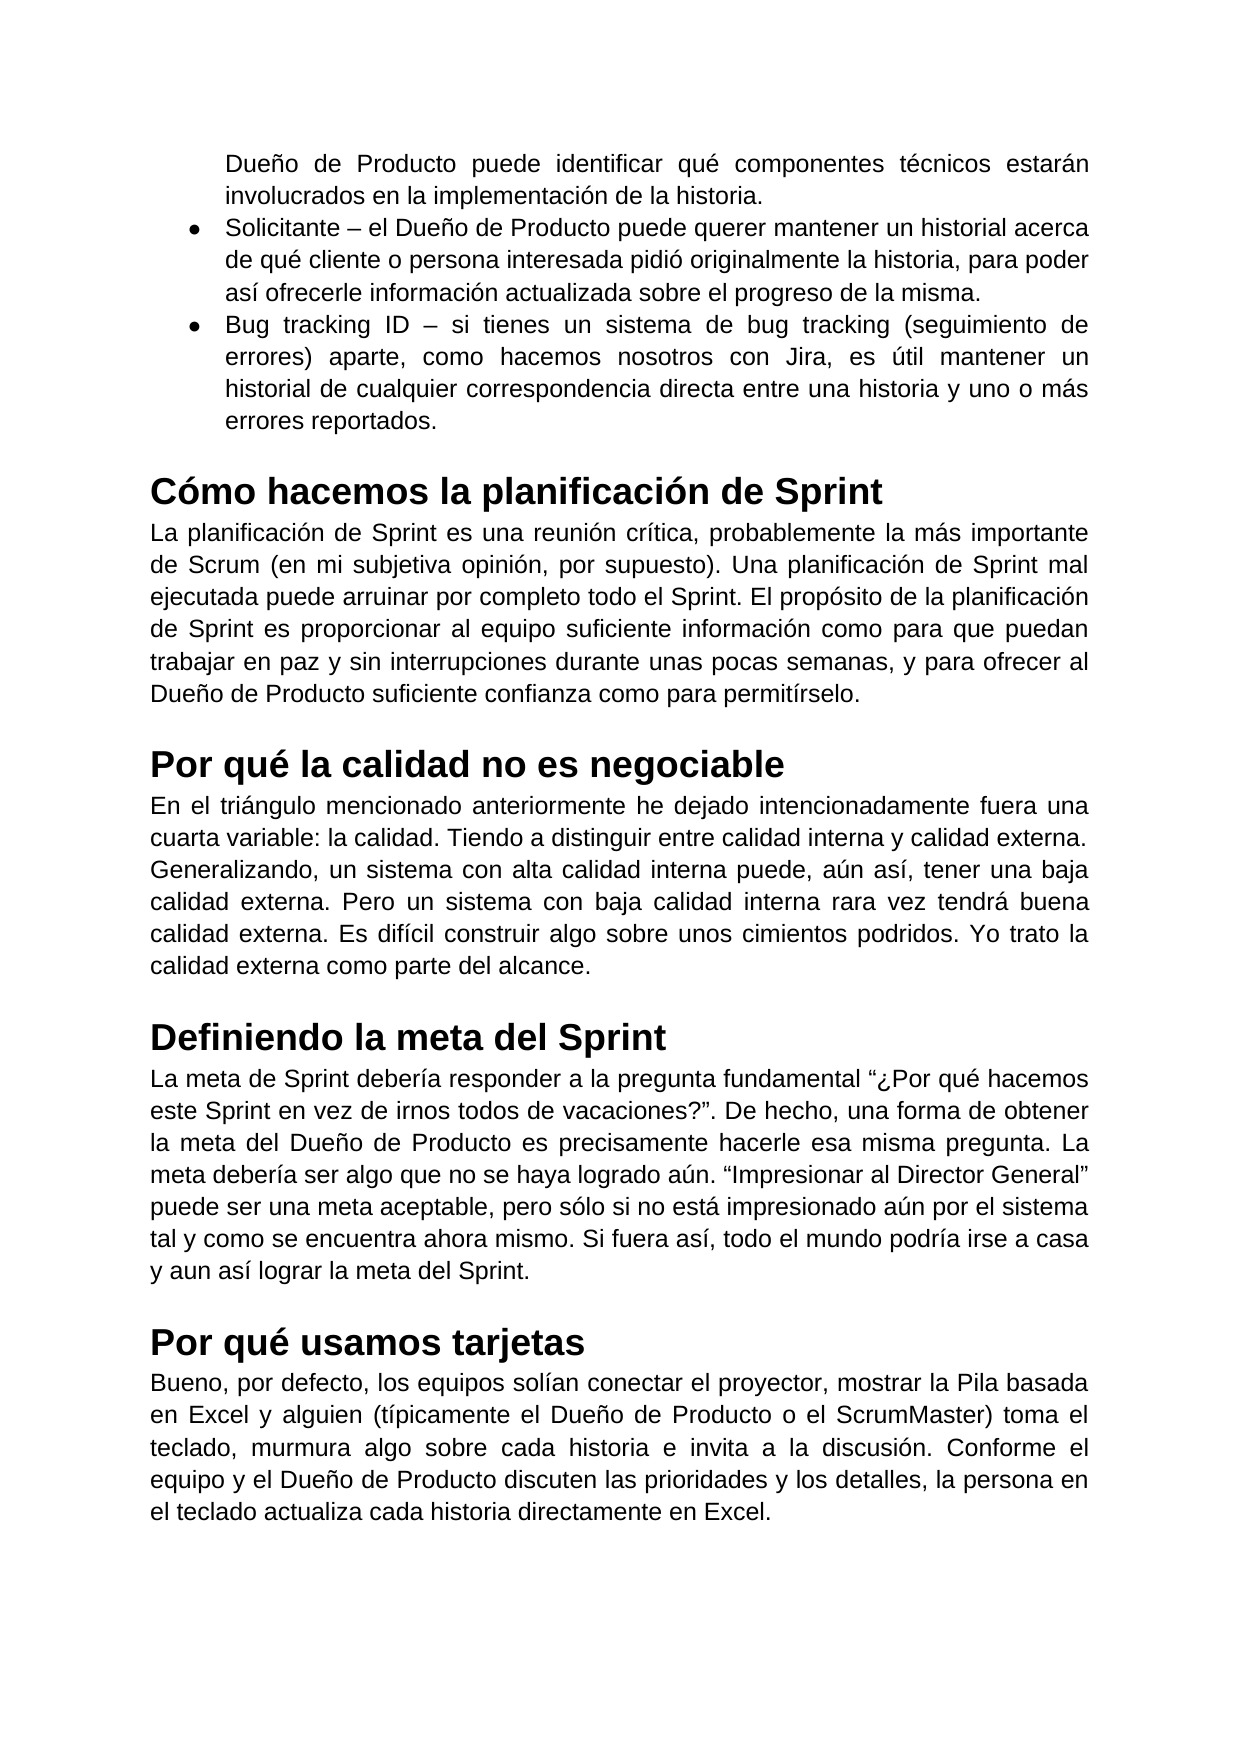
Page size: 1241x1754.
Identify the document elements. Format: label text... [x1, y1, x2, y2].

list Solicitante – el Dueño de Producto puede querer mantener un historial acerca de qué cliente o persona interesada pidió originalmente la historia, para poder así ofrecerle información actualizada sobre el progreso de la misma. [187, 214, 1091, 306]
text La meta de Sprint debería responder a la pregunta fundamental “¿Por qué hacemos este Sprint en vez de irnos todos de vacaciones?”. De hecho, una forma de obtener la meta del Dueño de Producto es precisamente hacerle esa misma pregunta. La meta debería ser algo que no se haya logrado aún. “Impresionar al Director General” puede ser una meta aceptable, pero sólo si no está impresionado aún por el sistema tal y como se encuentra ahora mismo. Si fuera así, todo el mundo podría irse a casa y aun así lograr la meta del Sprint. [150, 1064, 1091, 1285]
text La planificación de Sprint es una reunión crítica, probablemente la más importante de Scrum (en mi subjetiva opinión, por supuesto). Una planificación de Sprint mal ejecutada puede arruinar por completo todo el Sprint. El propósito de la planificación de Sprint es proporcionar al equipo suficiente información como para que puedan trabajar en paz y sin interrupciones durante unas pocas semanas, y para ofrecer al Dueño de Producto suficiente confianza como para permitírselo. [150, 519, 1091, 707]
text Por qué la calidad no es negociable [150, 743, 1091, 785]
text En el triángulo mencionado anteriormente he dejado intencionadamente fuera una cuarta variable: la calidad. Tiendo a distinguir entre calidad interna y calidad externa. [150, 792, 1091, 852]
text Bueno, por defecto, los equipos solían conectar el proyector, mostrar la Pila basada en Excel y alguien (típicamente el Dueño de Producto o el ScrumMaster) toma el teclado, murmura algo sobre cada historia e invita a la discusión. Conforme el equipo y el Dueño de Producto discuten las prioridades y los detalles, la persona en el teclado actualiza cada historia directamente en Excel. [150, 1369, 1091, 1525]
text Generalizando, un sistema con alta calidad interna puede, aún así, tener una baja calidad externa. Pero un sistema con baja calidad interna rara vez tendrá buena calidad externa. Es difícil construir algo sobre unos cimientos podridos. Yo trato la calidad externa como parte del alcance. [150, 856, 1091, 980]
text Cómo hacemos la planificación de Sprint [150, 471, 1091, 513]
text Por qué usamos tarjetas [150, 1321, 1091, 1363]
text Definiendo la meta del Sprint [150, 1016, 1091, 1058]
list Bug tracking ID – si tienes un sistema de bug tracking (seguimiento de errores) aparte, como hacemos nosotros con Jira, es útil mantener un historial de cualquier correspondencia directa entre una historia y uno o más errores reportados. [187, 310, 1091, 434]
list Dueño de Producto puede identificar qué componentes técnicos estarán involucrados en la implementación de la historia. [187, 150, 1091, 210]
